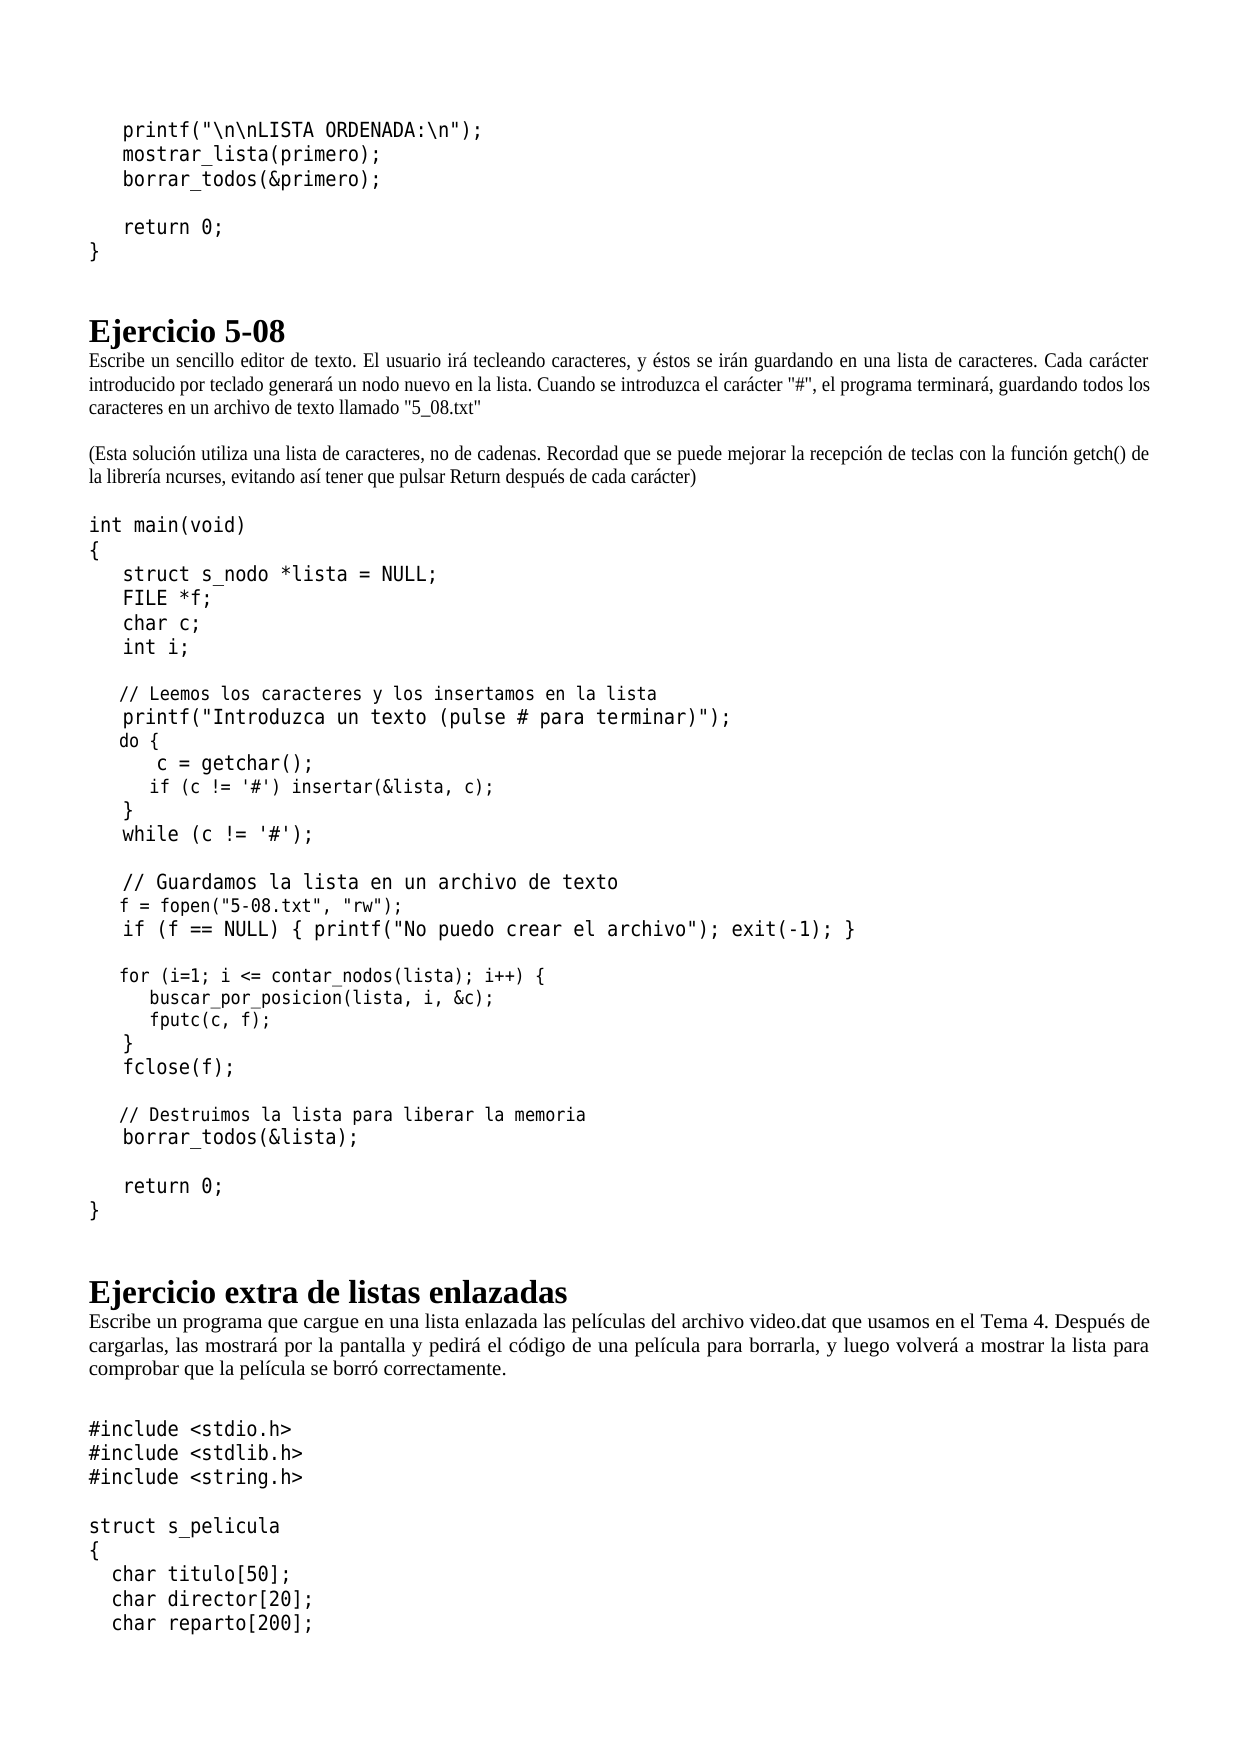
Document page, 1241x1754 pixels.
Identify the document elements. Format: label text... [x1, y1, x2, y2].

text buscar_por_posicion(lista, i, &c); [88, 987, 1152, 1009]
text mostrar_lista(primero); [88, 142, 1152, 167]
text if (f == NULL) { printf("No puedo crear el archivo"); exit(-1); } [88, 917, 1152, 941]
text int i; [88, 635, 1152, 659]
text borrar_todos(&lista); [88, 1125, 1152, 1150]
text Ejercicio 5-08 [88, 312, 1152, 349]
text #include <stdio.h> [88, 1417, 1152, 1441]
text } [88, 1031, 1152, 1055]
text for (i=1; i <= contar_nodos(lista); i++) { [88, 965, 1152, 987]
text struct s_pelicula [88, 1514, 1152, 1538]
text } [88, 239, 1152, 264]
text borrar_todos(&primero); [88, 167, 1152, 191]
text return 0; [88, 1174, 1152, 1198]
text if (c != '#') insertar(&lista, c); [88, 776, 1152, 798]
text char titulo[50]; [88, 1562, 1152, 1587]
text char reparto[200]; [88, 1611, 1152, 1635]
text do { [88, 729, 1152, 751]
text // Destruimos la lista para liberar la memoria [88, 1103, 1152, 1125]
text Escribe un sencillo editor de texto. El usuario irá tecleando caracteres, y éstos se irán guardando en una lista de caracteres. Cada carácter introducido por teclado generará un nodo nuevo en la lista. Cuando se introduzca el carácter "#", el programa terminará, guardando todos los caracteres en un archivo de texto llamado "5_08.txt" [88, 349, 1152, 419]
text char c; [88, 611, 1152, 635]
text fclose(f); [88, 1055, 1152, 1079]
text Ejercicio extra de listas enlazadas [88, 1273, 1152, 1310]
text c = getchar(); [88, 751, 1152, 776]
text char director[20]; [88, 1587, 1152, 1611]
text (Esta solución utiliza una lista de caracteres, no de cadenas. Recordad que se puede mejorar la recepción de teclas con la función getch() de la librería ncurses, evitando así tener que pulsar Return después de cada carácter) [88, 442, 1152, 488]
text FILE *f; [88, 586, 1152, 611]
text { [88, 538, 1152, 562]
text Escribe un programa que cargue en una lista enlazada las películas del archivo video.dat que usamos en el Tema 4. Después de cargarlas, las mostrará por la pantalla y pedirá el código de una película para borrarla, y luego volverá a mostrar la lista para comprobar que la película se borró correctamente. [88, 1310, 1152, 1380]
text return 0; [88, 215, 1152, 239]
text #include <string.h> [88, 1465, 1152, 1489]
text } [88, 798, 1152, 822]
text printf("Introduzca un texto (pulse # para terminar)"); [88, 705, 1152, 729]
text fputc(c, f); [88, 1009, 1152, 1031]
text // Leemos los caracteres y los insertamos en la lista [88, 683, 1152, 705]
text int main(void) [88, 513, 1152, 538]
text f = fopen("5-08.txt", "rw"); [88, 895, 1152, 917]
text struct s_nodo *lista = NULL; [88, 562, 1152, 586]
text // Guardamos la lista en un archivo de texto [88, 870, 1152, 895]
text while (c != '#'); [88, 822, 1152, 846]
text printf("\n\nLISTA ORDENADA:\n"); [88, 118, 1152, 142]
text } [88, 1198, 1152, 1222]
text { [88, 1538, 1152, 1562]
text #include <stdlib.h> [88, 1441, 1152, 1465]
